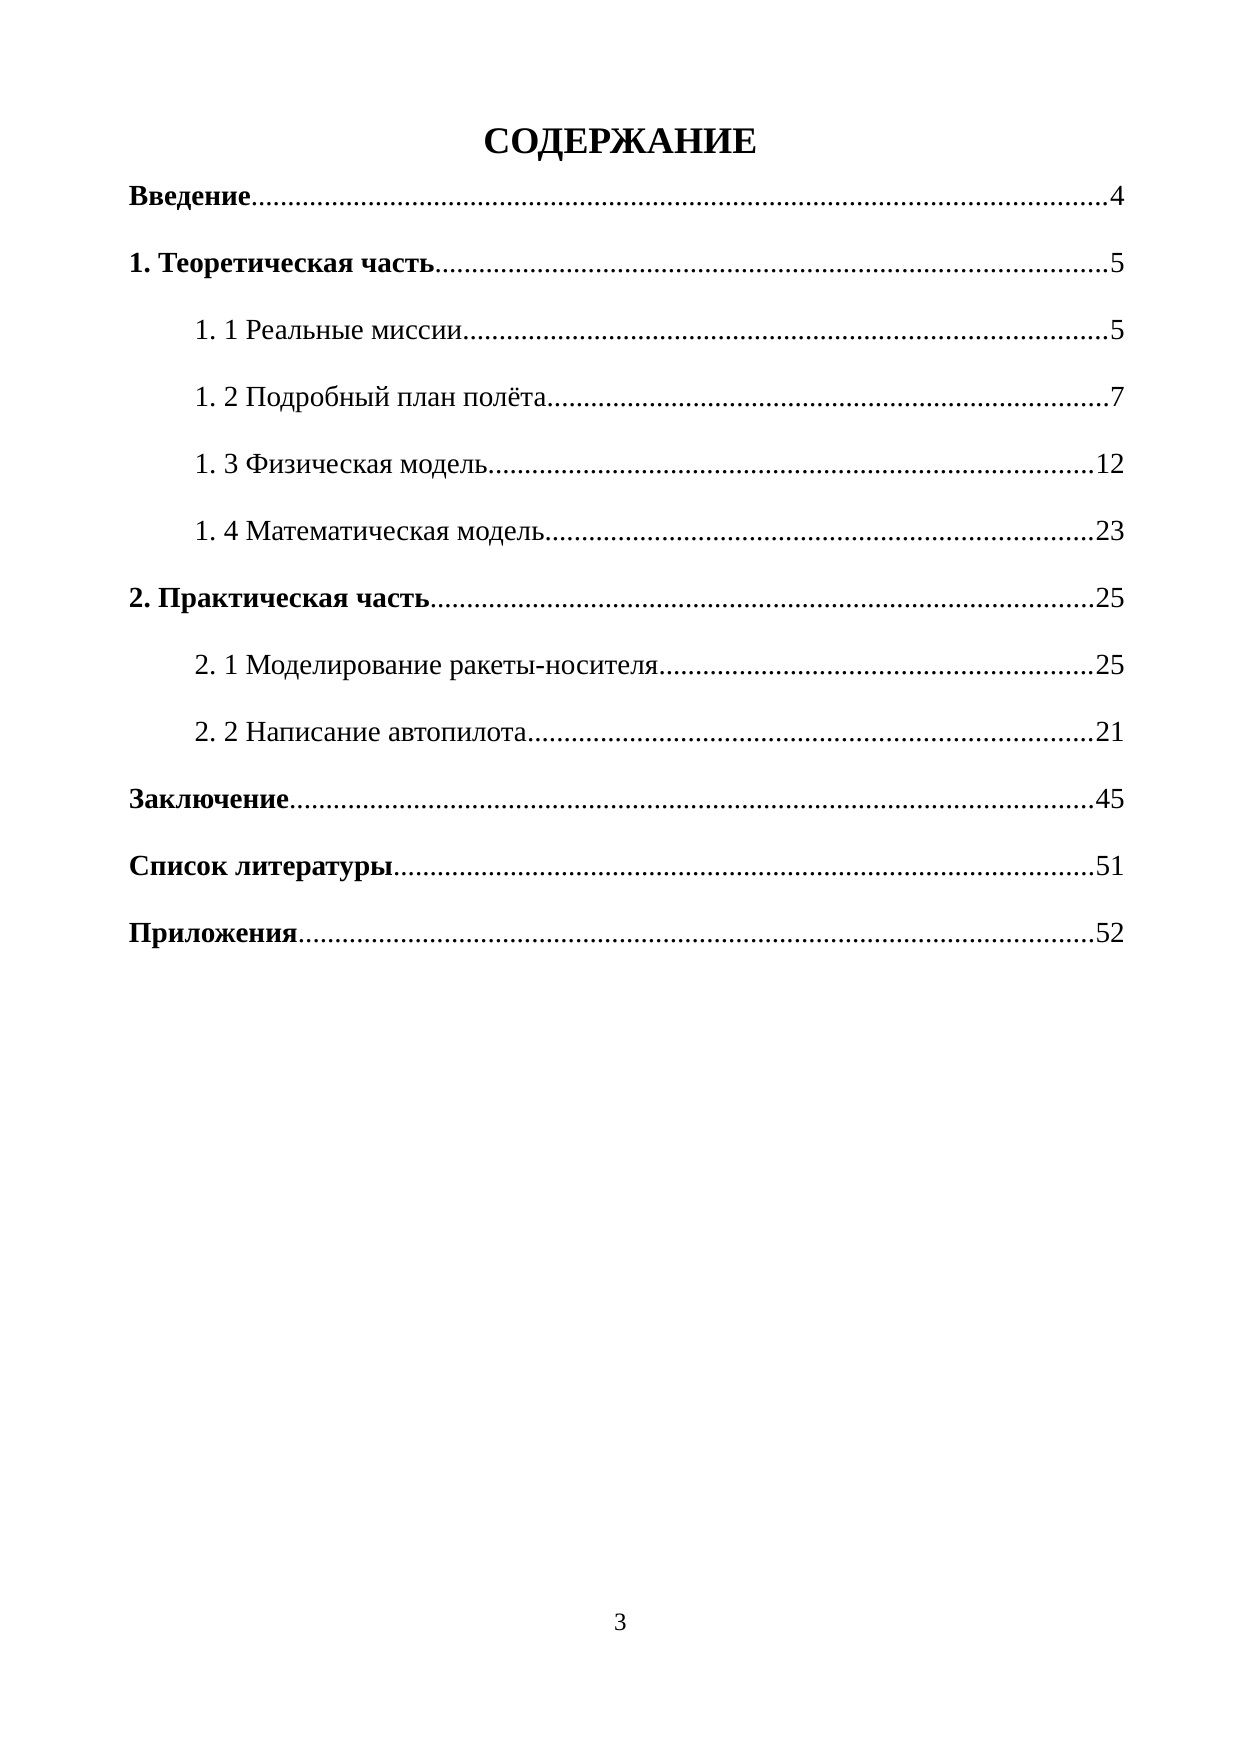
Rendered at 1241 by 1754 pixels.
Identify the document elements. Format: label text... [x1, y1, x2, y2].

text 2. Практическая часть 25 [129, 580, 1122, 613]
text СОДЕРЖАНИЕ [118, 118, 1122, 161]
text 1. 4 Математическая модель 23 [129, 513, 1122, 546]
text 1. Теоретическая часть 5 [129, 245, 1122, 278]
text 2. 1 Моделирование ракеты-носителя 25 [129, 647, 1122, 680]
text Заключение 45 [129, 781, 1122, 814]
text Приложения 52 [129, 915, 1122, 948]
text 1. 2 Подробный план полёта 7 [129, 379, 1122, 412]
text 2. 2 Написание автопилота 21 [129, 714, 1122, 747]
text Введение 4 [129, 178, 1122, 211]
text 1. 1 Реальные миссии 5 [129, 312, 1122, 345]
text Список литературы 51 [129, 848, 1122, 881]
text 1. 3 Физическая модель 12 [129, 446, 1122, 479]
